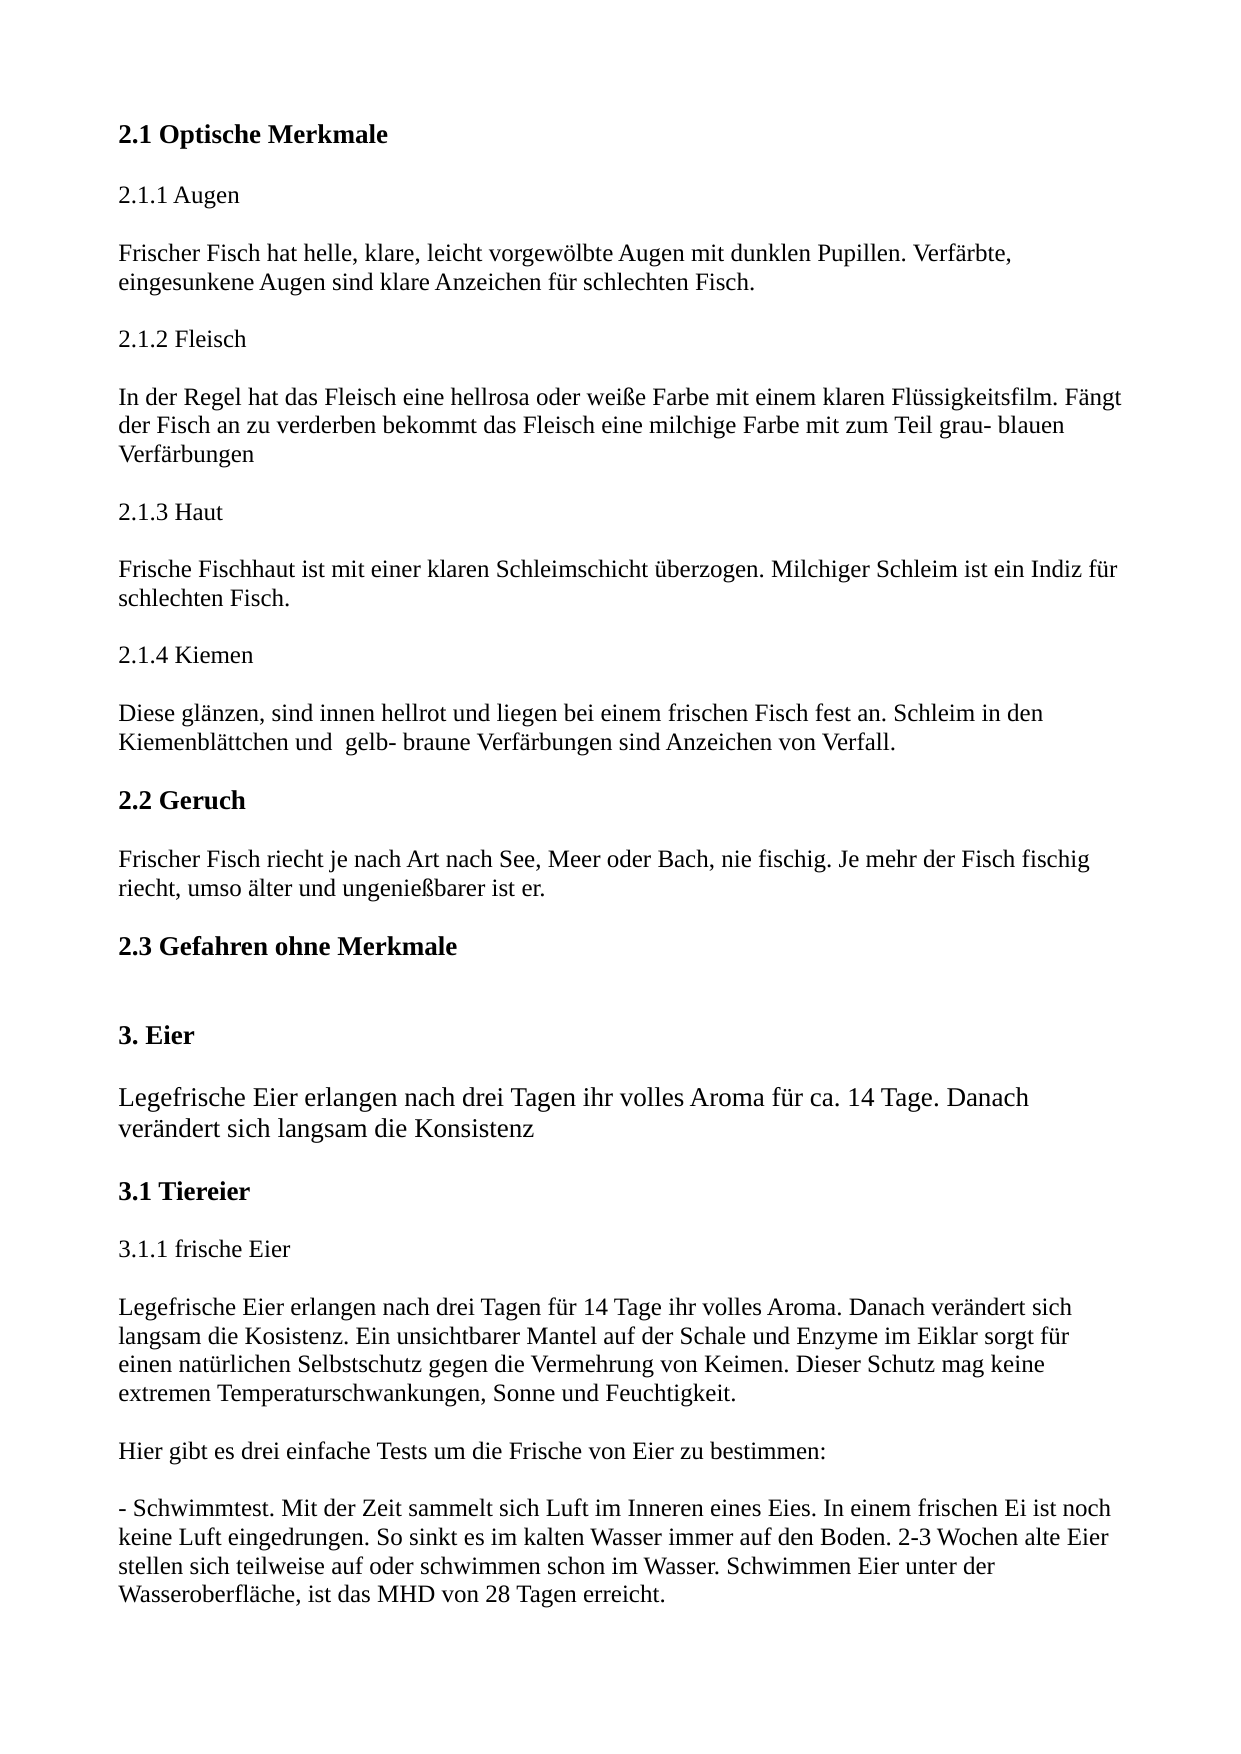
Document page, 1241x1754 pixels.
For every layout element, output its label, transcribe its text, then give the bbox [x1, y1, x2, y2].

text In der Regel hat das Fleisch eine hellrosa oder weiße Farbe mit einem klaren Flüssigkeitsfilm. Fängt der Fisch an zu verderben bekommt das Fleisch eine milchige Farbe mit zum Teil grau- blauen Verfärbungen [118, 382, 1122, 468]
text - Schwimmtest. Mit der Zeit sammelt sich Luft im Inneren eines Eies. In einem frischen Ei ist noch keine Luft eingedrungen. So sinkt es im kalten Wasser immer auf den Boden. 2-3 Wochen alte Eier stellen sich teilweise auf oder schwimmen schon im Wasser. Schwimmen Eier unter der Wasseroberfläche, ist das MHD von 28 Tagen erreicht. [118, 1493, 1122, 1608]
text Frische Fischhaut ist mit einer klaren Schleimschicht überzogen. Milchiger Schleim ist ein Indiz für schlechten Fisch. [118, 554, 1122, 612]
text Legefrische Eier erlangen nach drei Tagen für 14 Tage ihr volles Aroma. Danach verändert sich langsam die Kosistenz. Ein unsichtbarer Mantel auf der Schale und Enzyme im Eiklar sorgt für einen natürlichen Selbstschutz gegen die Vermehrung von Keimen. Dieser Schutz mag keine extremen Temperaturschwankungen, Sonne und Feuchtigkeit. [118, 1292, 1122, 1407]
text 3.1.1 frische Eier [118, 1234, 1122, 1263]
text 2.1.2 Fleisch [118, 324, 1122, 353]
text 3.1 Tiereier [118, 1175, 1122, 1206]
text Frischer Fisch hat helle, klare, leicht vorgewölbte Augen mit dunklen Pupillen. Verfärbte, eingesunkene Augen sind klare Anzeichen für schlechten Fisch. [118, 238, 1122, 295]
text Diese glänzen, sind innen hellrot und liegen bei einem frischen Fisch fest an. Schleim in den Kiemenblättchen und gelb- braune Verfärbungen sind Anzeichen von Verfall. [118, 698, 1122, 755]
text 2.1.1 Augen [118, 180, 1122, 209]
text 2.3 Gefahren ohne Merkmale [118, 930, 1122, 961]
text Hier gibt es drei einfache Tests um die Frische von Eier zu bestimmen: [118, 1436, 1122, 1464]
text 3. Eier [118, 1019, 1122, 1050]
text Frischer Fisch riecht je nach Art nach See, Meer oder Bach, nie fischig. Je mehr der Fisch fischig riecht, umso älter und ungenießbarer ist er. [118, 844, 1122, 902]
text Legefrische Eier erlangen nach drei Tagen ihr volles Aroma für ca. 14 Tage. Danach verändert sich langsam die Konsistenz [118, 1081, 1122, 1143]
text 2.1.4 Kiemen [118, 640, 1122, 669]
text 2.1.3 Haut [118, 497, 1122, 525]
text 2.2 Geruch [118, 784, 1122, 815]
text 2.1 Optische Merkmale [118, 118, 1122, 149]
